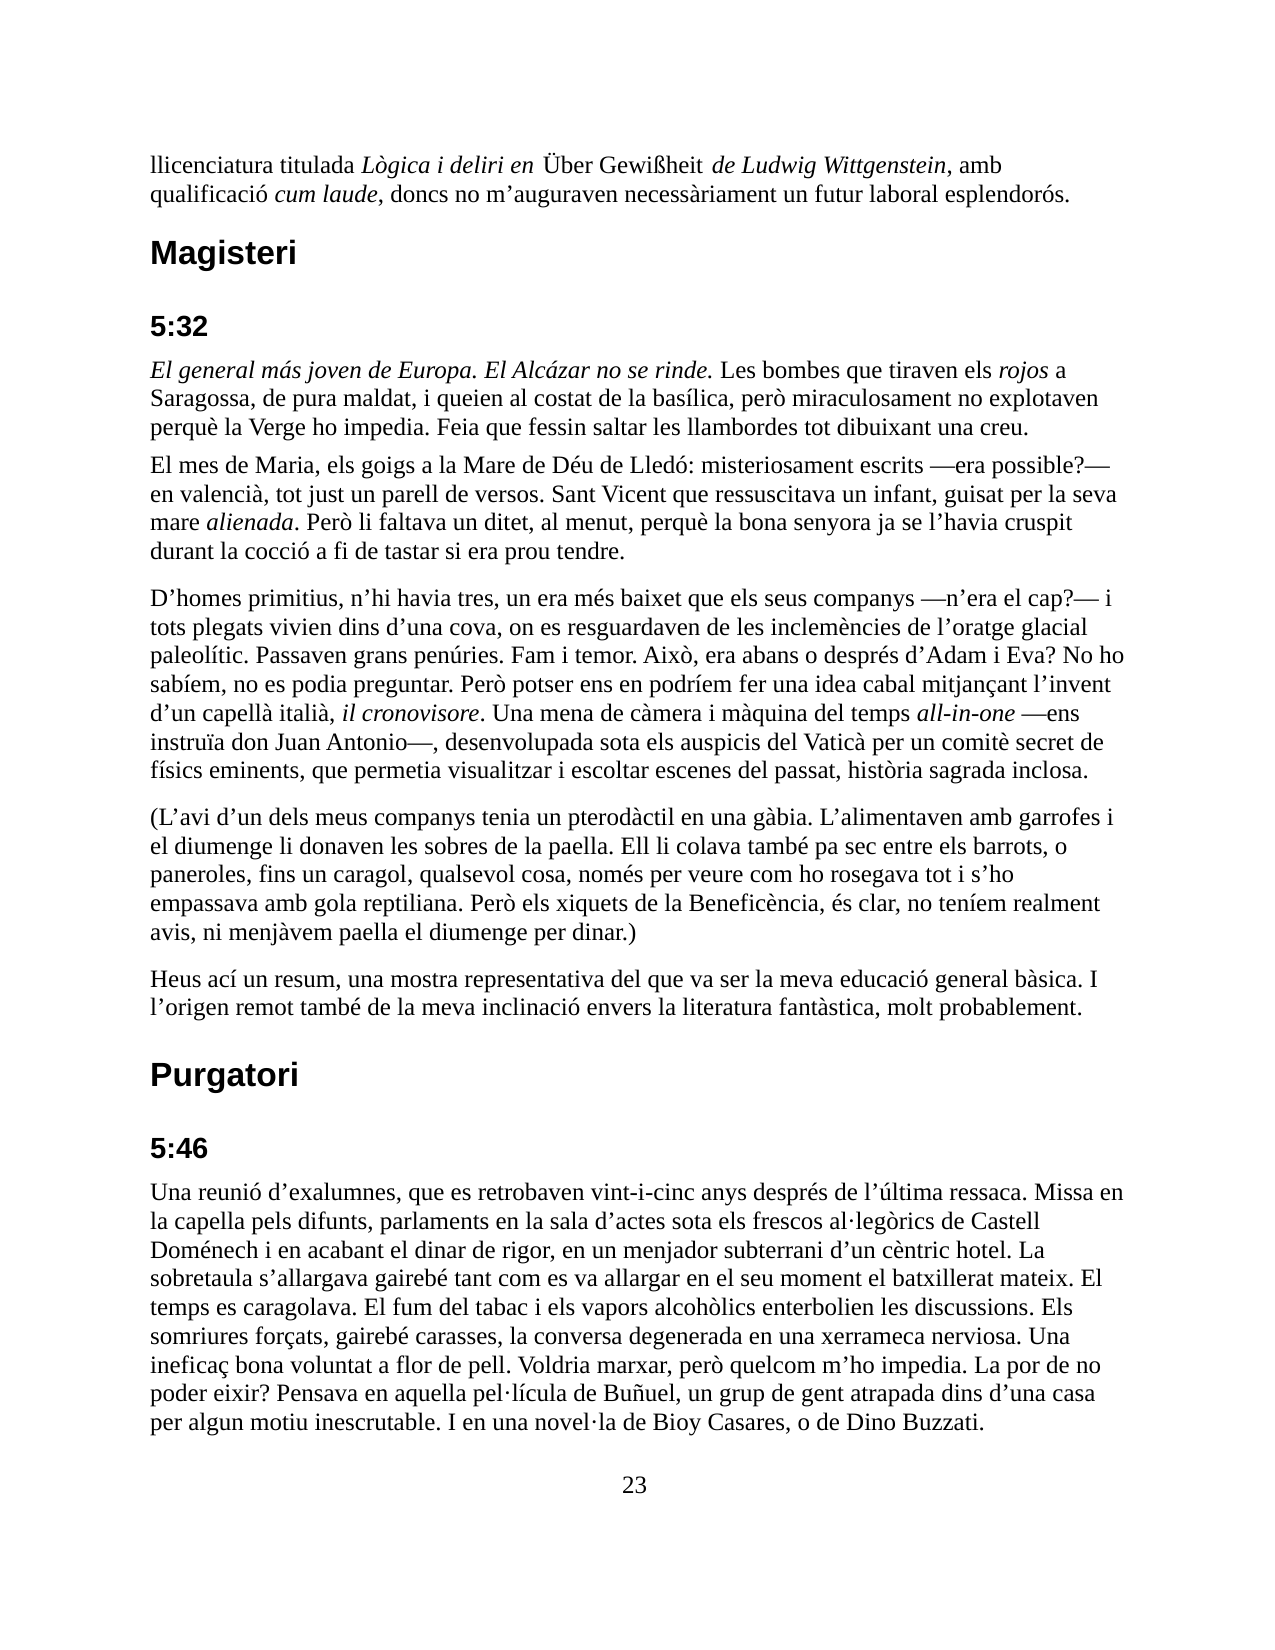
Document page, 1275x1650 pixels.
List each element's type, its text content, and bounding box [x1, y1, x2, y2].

subtitle Magisteri [150, 232, 1125, 271]
subtitle 5:46 [150, 1131, 1125, 1165]
text (L’avi d’un dels meus companys tenia un pterodàctil en una gàbia. L’alimentaven amb garrofes i el diumenge li donaven les sobres de la paella. Ell li colava també pa sec entre els barrots, o paneroles, fins un caragol, qualsevol cosa, només per veure com ho rosegava tot i s’ho empassava amb gola reptiliana. Però els xiquets de la Beneficència, és clar, no teníem realment avis, ni menjàvem paella el diumenge per dinar.) [150, 802, 1125, 946]
subtitle 5:32 [150, 309, 1125, 342]
text Heus ací un resum, una mostra representativa del que va ser la meva educació general bàsica. I l’origen remot també de la meva inclinació envers la literatura fantàstica, molt probablement. [150, 964, 1125, 1021]
text El mes de Maria, els goigs a la Mare de Déu de Lledó: misteriosament escrits —era possible?— en valencià, tot just un parell de versos. Sant Vicent que ressuscitava un infant, guisat per la seva mare alienada. Però li faltava un ditet, al menut, perquè la bona senyora ja se l’havia cruspit durant la cocció a fi de tastar si era prou tendre. [150, 450, 1125, 565]
text Una reunió d’exalumnes, que es retrobaven vint-i-cinc anys després de l’última ressaca. Missa en la capella pels difunts, parlaments en la sala d’actes sota els frescos al·legòrics de Castell Doménech i en acabant el dinar de rigor, en un menjador subterrani d’un cèntric hotel. La sobretaula s’allargava gairebé tant com es va allargar en el seu moment el batxillerat mateix. El temps es caragolava. El fum del tabac i els vapors alcohòlics enterbolien les discussions. Els somriures forçats, gairebé carasses, la conversa degenerada en una xerrameca nerviosa. Una ineficaç bona voluntat a flor de pell. Voldria marxar, però quelcom m’ho impedia. La por de no poder eixir? Pensava en aquella pel·lícula de Buñuel, un grup de gent atrapada dins d’una casa per algun motiu inescrutable. I en una novel·la de Bioy Casares, o de Dino Buzzati. [150, 1177, 1125, 1436]
subtitle Purgatori [150, 1055, 1125, 1094]
text El general más joven de Europa. El Alcázar no se rinde. Les bombes que tiraven els rojos a Saragossa, de pura maldat, i queien al costat de la basílica, però miraculosament no explotaven perquè la Verge ho impedia. Feia que fessin saltar les llambordes tot dibuixant una creu. [150, 355, 1125, 441]
text D’homes primitius, n’hi havia tres, un era més baixet que els seus companys —n’era el cap?— i tots plegats vivien dins d’una cova, on es resguardaven de les inclemències de l’oratge glacial paleolític. Passaven grans penúries. Fam i temor. Això, era abans o després d’Adam i Eva? No ho sabíem, no es podia preguntar. Però potser ens en podríem fer una idea cabal mitjançant l’invent d’un capellà italià, il cronovisore. Una mena de càmera i màquina del temps all-in-one —ens instruïa don Juan Antonio—, desenvolupada sota els auspicis del Vaticà per un comitè secret de físics eminents, que permetia visualitzar i escoltar escenes del passat, història sagrada inclosa. [150, 583, 1125, 784]
text llicenciatura titulada Lògica i deliri en Über Gewißheit de Ludwig Wittgenstein, amb qualificació cum laude, doncs no m’auguraven necessàriament un futur laboral esplendorós. [150, 150, 1125, 207]
